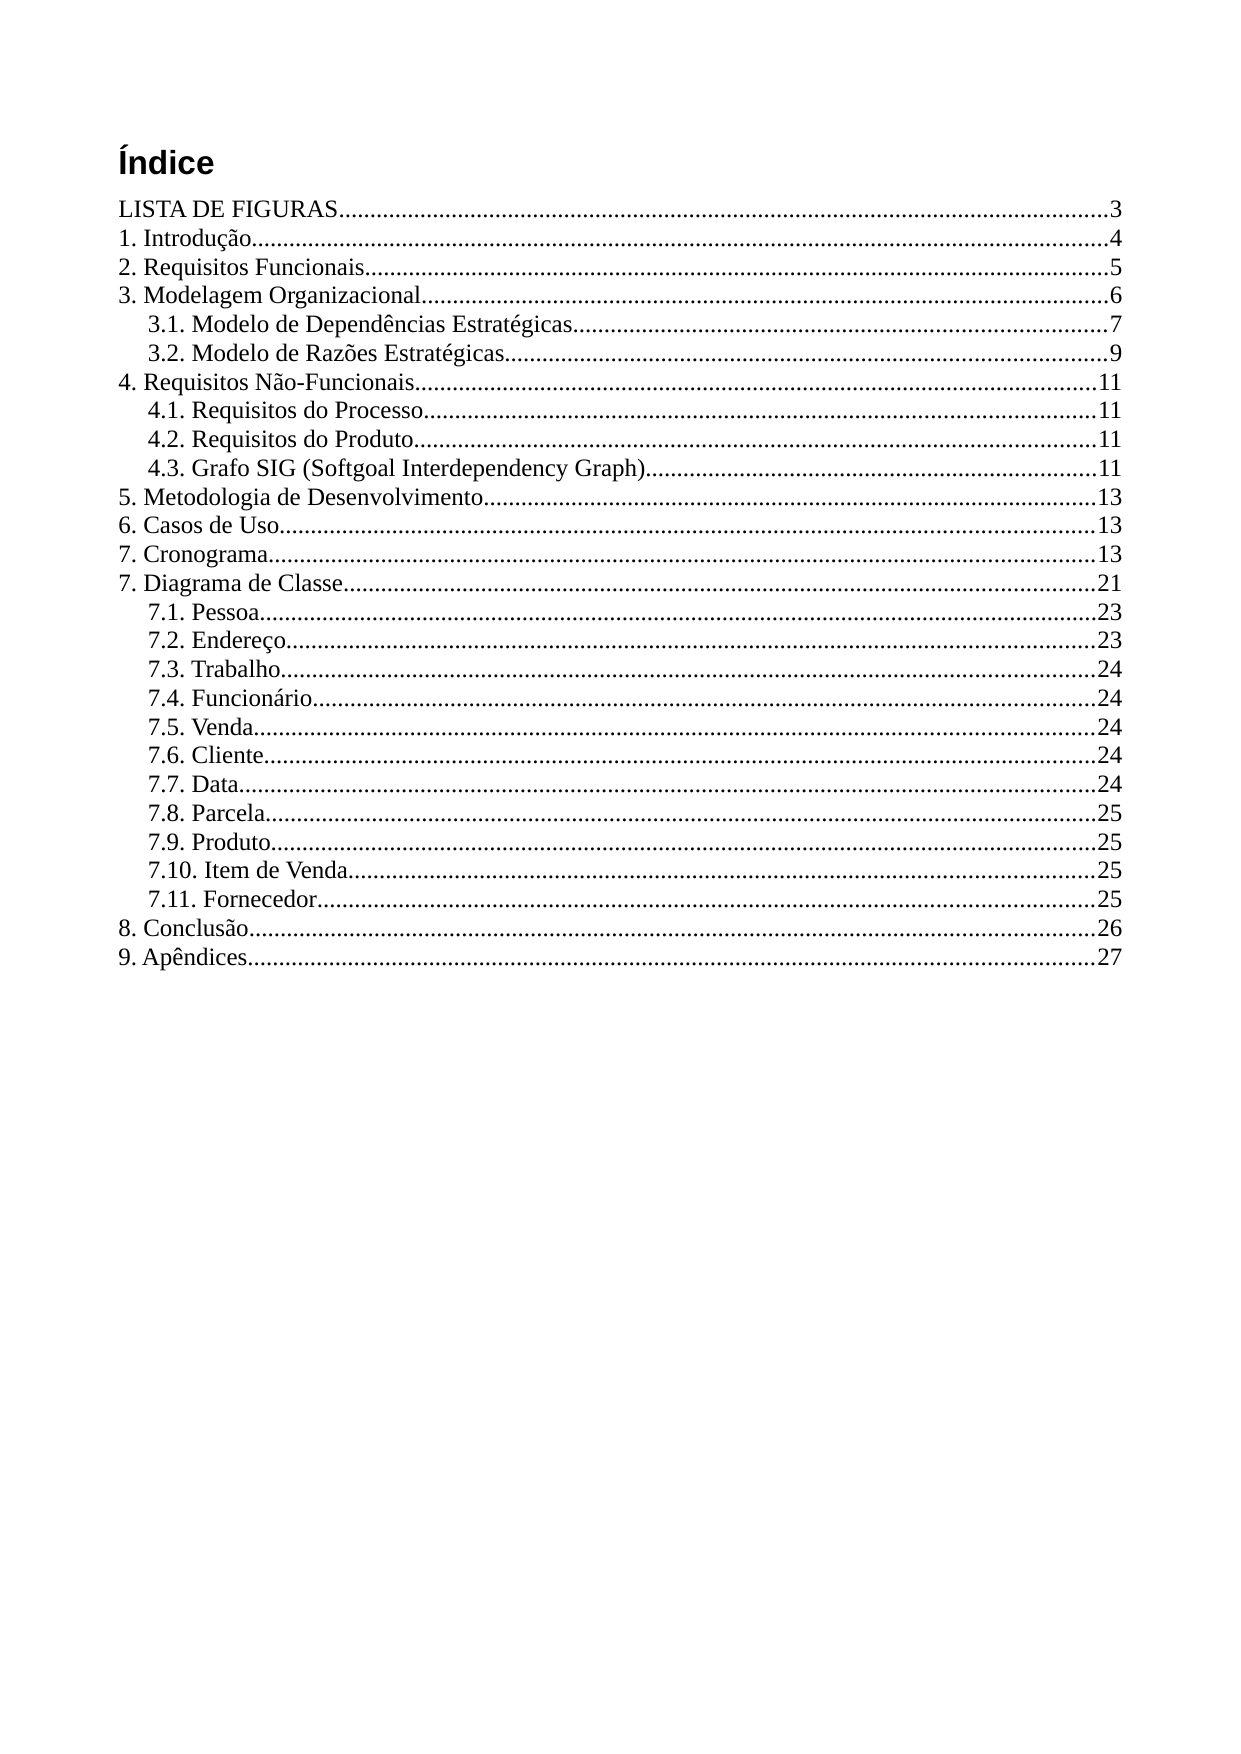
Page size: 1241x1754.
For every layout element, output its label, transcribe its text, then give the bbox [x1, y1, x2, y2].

text 7.7. Data 24 [148, 769, 1122, 798]
text 7.3. Trabalho 24 [148, 654, 1122, 683]
text 7.11. Fornecedor 25 [148, 884, 1122, 913]
text 7.4. Funcionário 24 [148, 683, 1122, 712]
text 7. Diagrama de Classe 21 [118, 568, 1122, 597]
text 3.2. Modelo de Razões Estratégicas 9 [148, 338, 1122, 367]
text 7.2. Endereço 23 [148, 625, 1122, 654]
text 6. Casos de Uso 13 [118, 510, 1122, 539]
text LISTA DE FIGURAS 3 [118, 194, 1122, 223]
text 3.1. Modelo de Dependências Estratégicas 7 [148, 309, 1122, 338]
text 4.1. Requisitos do Processo 11 [148, 395, 1122, 424]
text 3. Modelagem Organizacional 6 [118, 280, 1122, 309]
subtitle Índice [118, 143, 1122, 182]
text 7. Cronograma 13 [118, 539, 1122, 568]
text 7.6. Cliente 24 [148, 740, 1122, 769]
text 7.8. Parcela 25 [148, 798, 1122, 827]
text 7.5. Venda 24 [148, 712, 1122, 740]
text 7.1. Pessoa 23 [148, 597, 1122, 625]
text 7.10. Item de Venda 25 [148, 855, 1122, 884]
text 4.3. Grafo SIG (Softgoal Interdependency Graph) 11 [148, 453, 1122, 482]
text 8. Conclusão 26 [118, 913, 1122, 942]
text 4. Requisitos Não-Funcionais 11 [118, 367, 1122, 395]
text 9. Apêndices 27 [118, 942, 1122, 970]
text 7.9. Produto 25 [148, 827, 1122, 855]
text 2. Requisitos Funcionais 5 [118, 252, 1122, 280]
text 5. Metodologia de Desenvolvimento 13 [118, 482, 1122, 510]
text 1. Introdução 4 [118, 223, 1122, 252]
text 4.2. Requisitos do Produto 11 [148, 424, 1122, 453]
